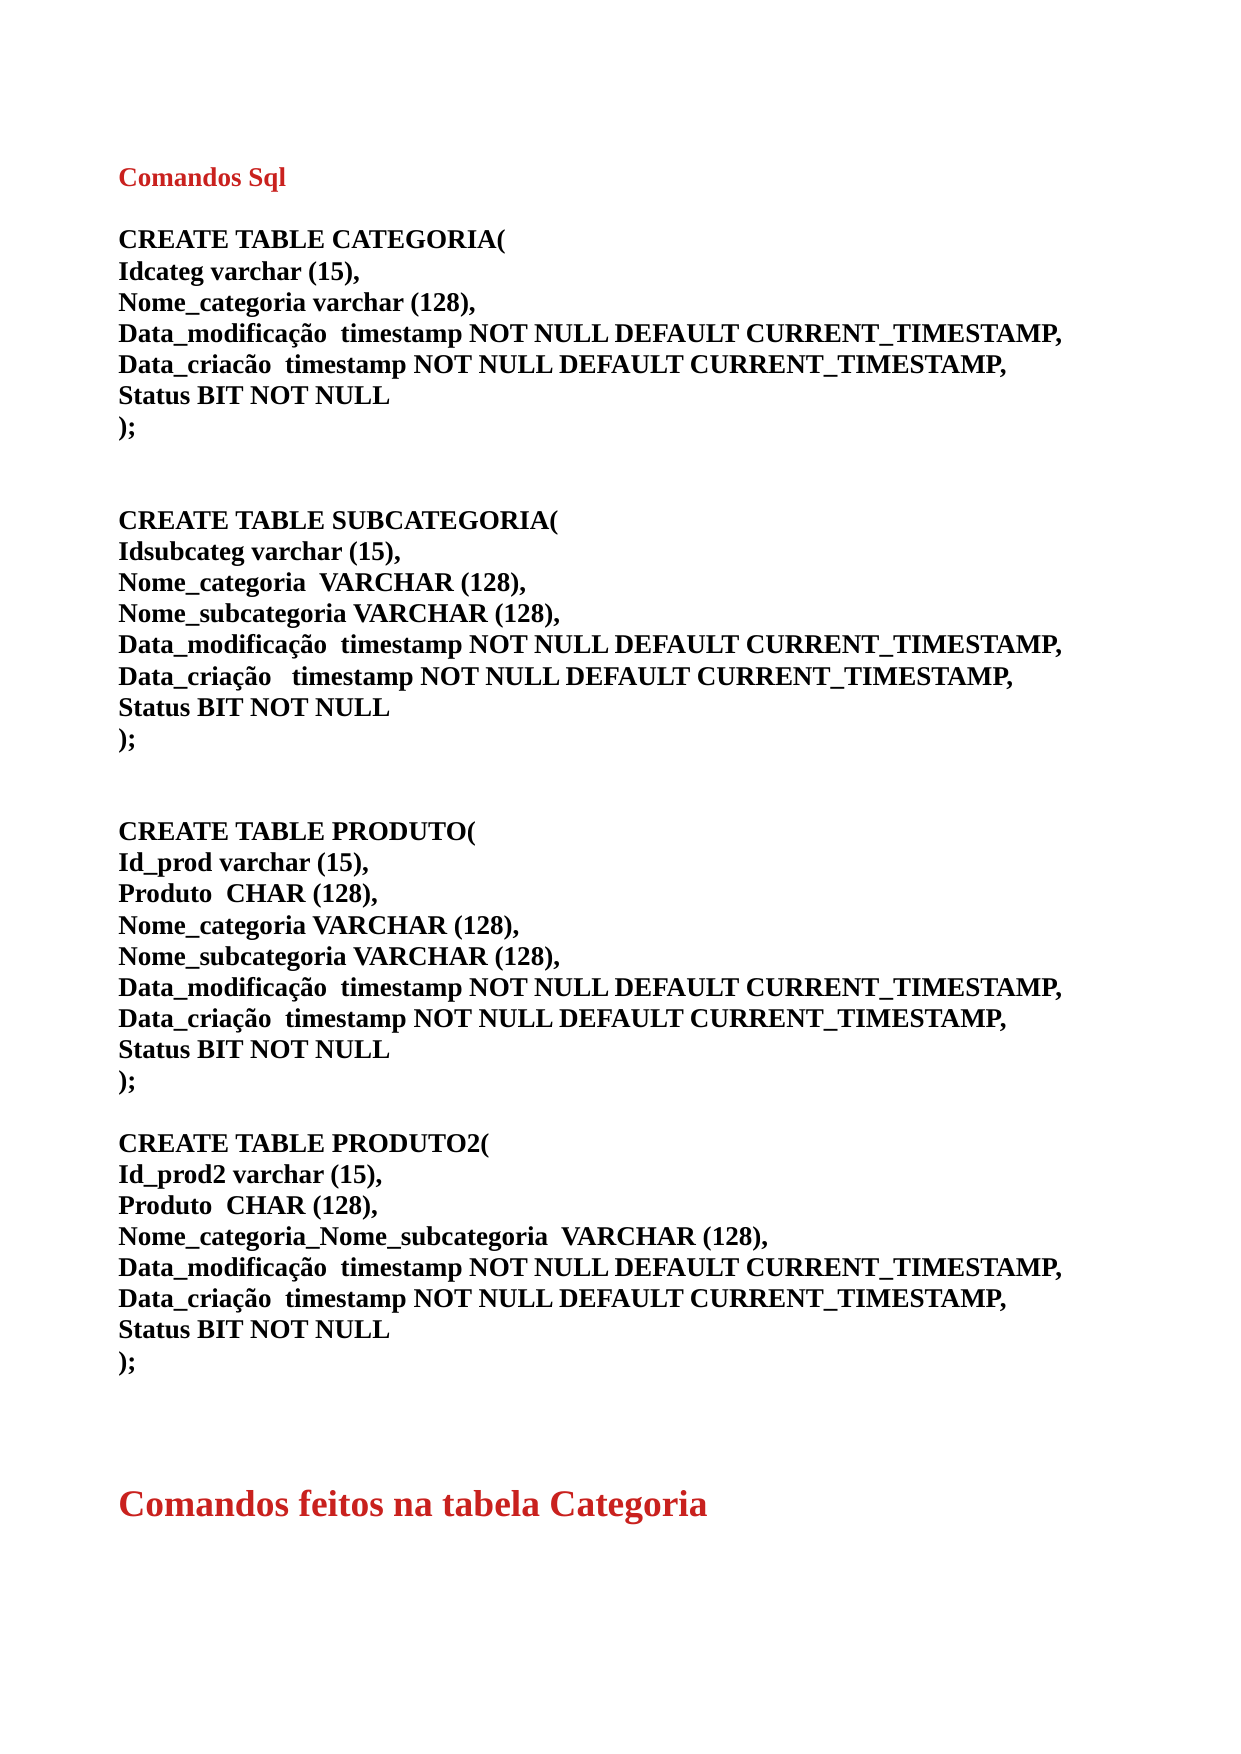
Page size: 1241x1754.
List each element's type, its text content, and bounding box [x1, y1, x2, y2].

text Id_prod2 varchar (15), [118, 1158, 1122, 1189]
text ); [118, 1064, 1122, 1096]
text Comandos Sql [118, 161, 1122, 192]
text Idcateg varchar (15), [118, 255, 1122, 286]
text Status BIT NOT NULL [118, 1314, 1122, 1345]
text CREATE TABLE SUBCATEGORIA( [118, 504, 1122, 535]
text Produto CHAR (128), [118, 878, 1122, 909]
text Comandos feitos na tabela Categoria [118, 1481, 1122, 1524]
text Nome_subcategoria VARCHAR (128), [118, 940, 1122, 971]
text ); [118, 1345, 1122, 1376]
text Nome_categoria_Nome_subcategoria VARCHAR (128), [118, 1220, 1122, 1251]
text Data_criação timestamp NOT NULL DEFAULT CURRENT_TIMESTAMP, [118, 1002, 1122, 1033]
text Data_modificação timestamp NOT NULL DEFAULT CURRENT_TIMESTAMP, [118, 628, 1122, 659]
text Status BIT NOT NULL [118, 691, 1122, 722]
text Nome_categoria VARCHAR (128), [118, 909, 1122, 940]
text CREATE TABLE PRODUTO2( [118, 1127, 1122, 1158]
text Data_modificação timestamp NOT NULL DEFAULT CURRENT_TIMESTAMP, [118, 317, 1122, 348]
text Idsubcateg varchar (15), [118, 535, 1122, 566]
text Nome_subcategoria VARCHAR (128), [118, 597, 1122, 628]
text Data_criação timestamp NOT NULL DEFAULT CURRENT_TIMESTAMP, [118, 1282, 1122, 1314]
text Data_criação timestamp NOT NULL DEFAULT CURRENT_TIMESTAMP, [118, 659, 1122, 691]
text Status BIT NOT NULL [118, 379, 1122, 410]
text Nome_categoria varchar (128), [118, 286, 1122, 317]
text Data_criacão timestamp NOT NULL DEFAULT CURRENT_TIMESTAMP, [118, 348, 1122, 379]
text CREATE TABLE CATEGORIA( [118, 223, 1122, 255]
text ); [118, 410, 1122, 442]
text Nome_categoria VARCHAR (128), [118, 566, 1122, 597]
text Id_prod varchar (15), [118, 846, 1122, 878]
text CREATE TABLE PRODUTO( [118, 815, 1122, 846]
text Status BIT NOT NULL [118, 1033, 1122, 1064]
text Produto CHAR (128), [118, 1189, 1122, 1220]
text ); [118, 722, 1122, 753]
text Data_modificação timestamp NOT NULL DEFAULT CURRENT_TIMESTAMP, [118, 1251, 1122, 1282]
text Data_modificação timestamp NOT NULL DEFAULT CURRENT_TIMESTAMP, [118, 971, 1122, 1002]
